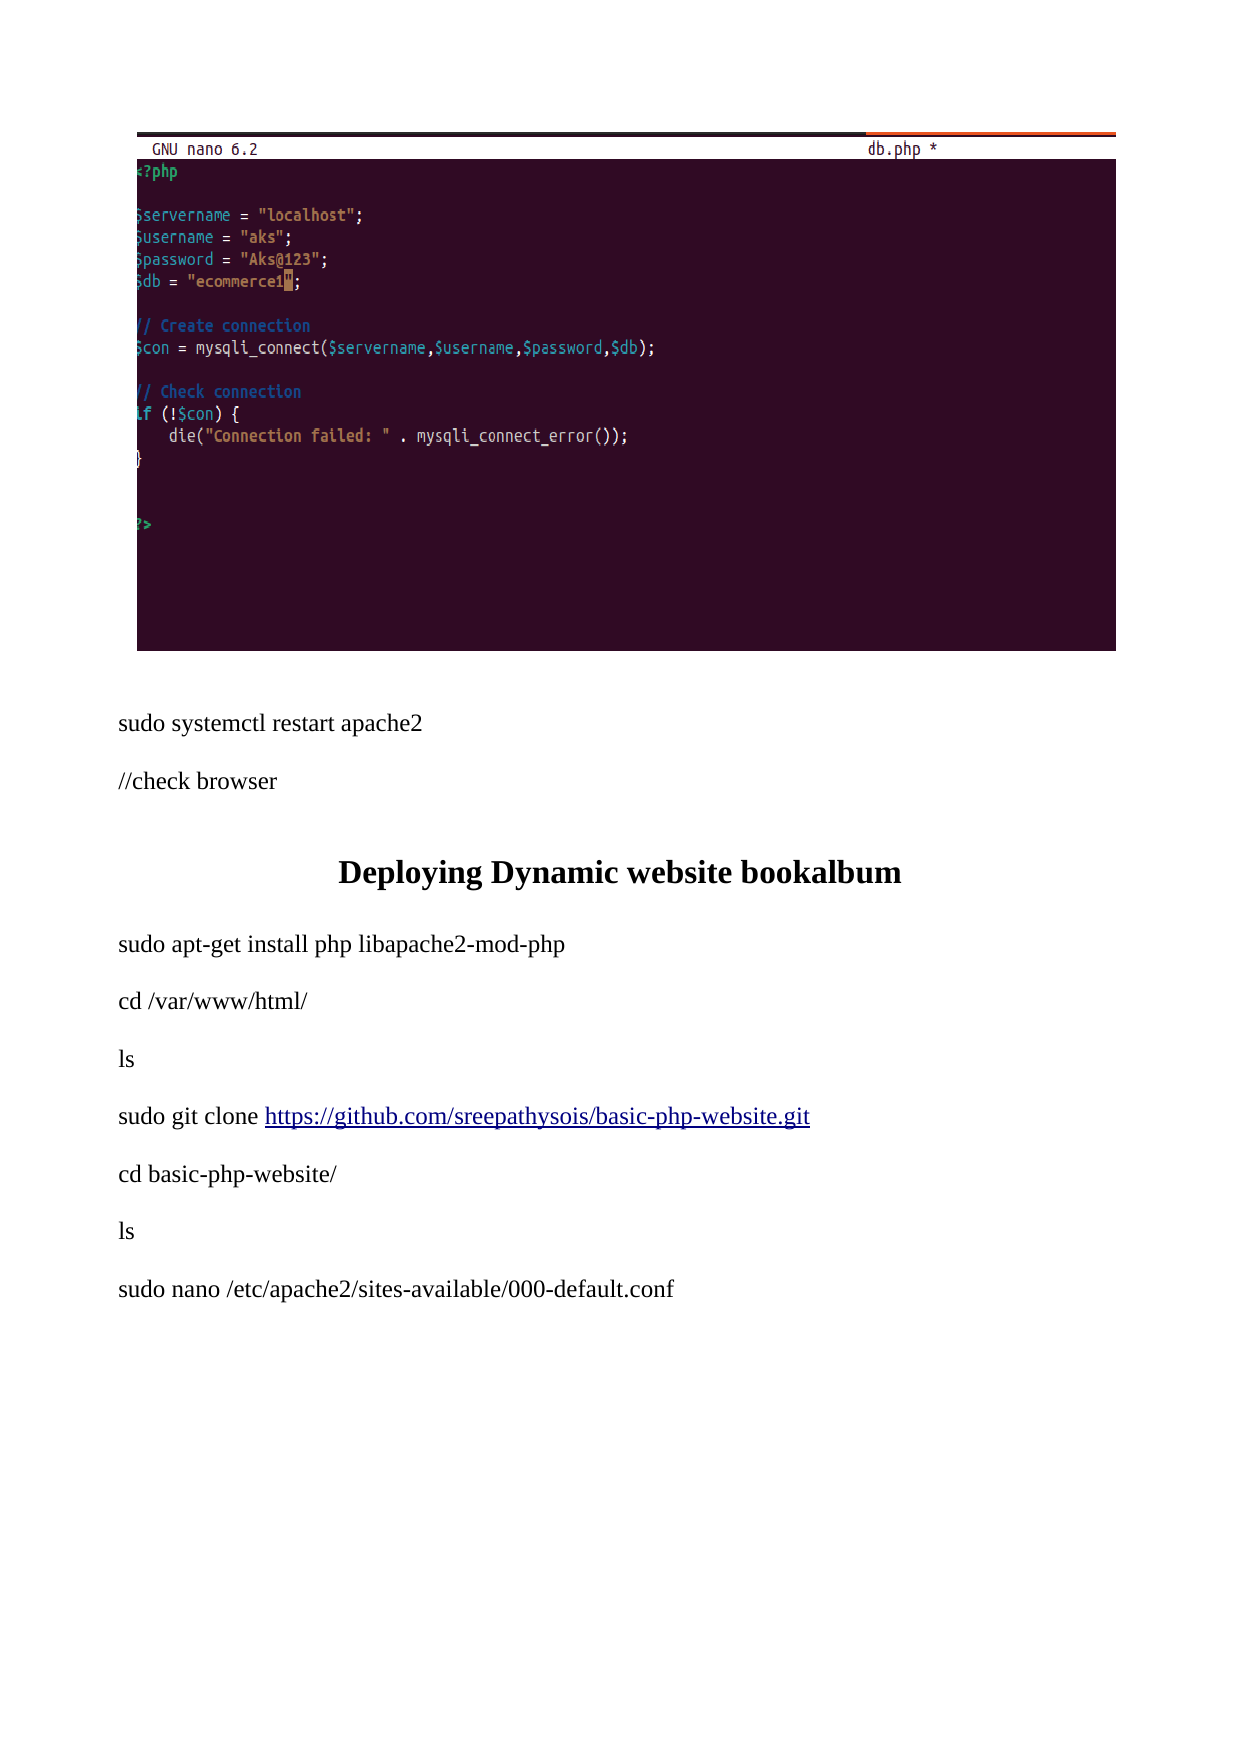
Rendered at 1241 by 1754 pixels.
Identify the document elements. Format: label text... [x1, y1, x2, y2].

text //check browser [118, 766, 1122, 795]
text ls [118, 1216, 1122, 1245]
text sudo apt-get install php libapache2-mod-php [118, 929, 1122, 958]
text sudo systemctl restart apache2 [118, 708, 1122, 737]
text Deploying Dynamic website bookalbum [118, 852, 1122, 891]
text cd /var/www/html/ [118, 986, 1122, 1015]
text sudo nano /etc/apache2/sites-available/000-default.conf [118, 1274, 1122, 1303]
text ls [118, 1044, 1122, 1073]
text cd basic-php-website/ [118, 1159, 1122, 1188]
picture [137, 132, 987, 651]
text sudo git clone https://github.com/sreepathysois/basic-php-website.git [118, 1101, 1122, 1130]
